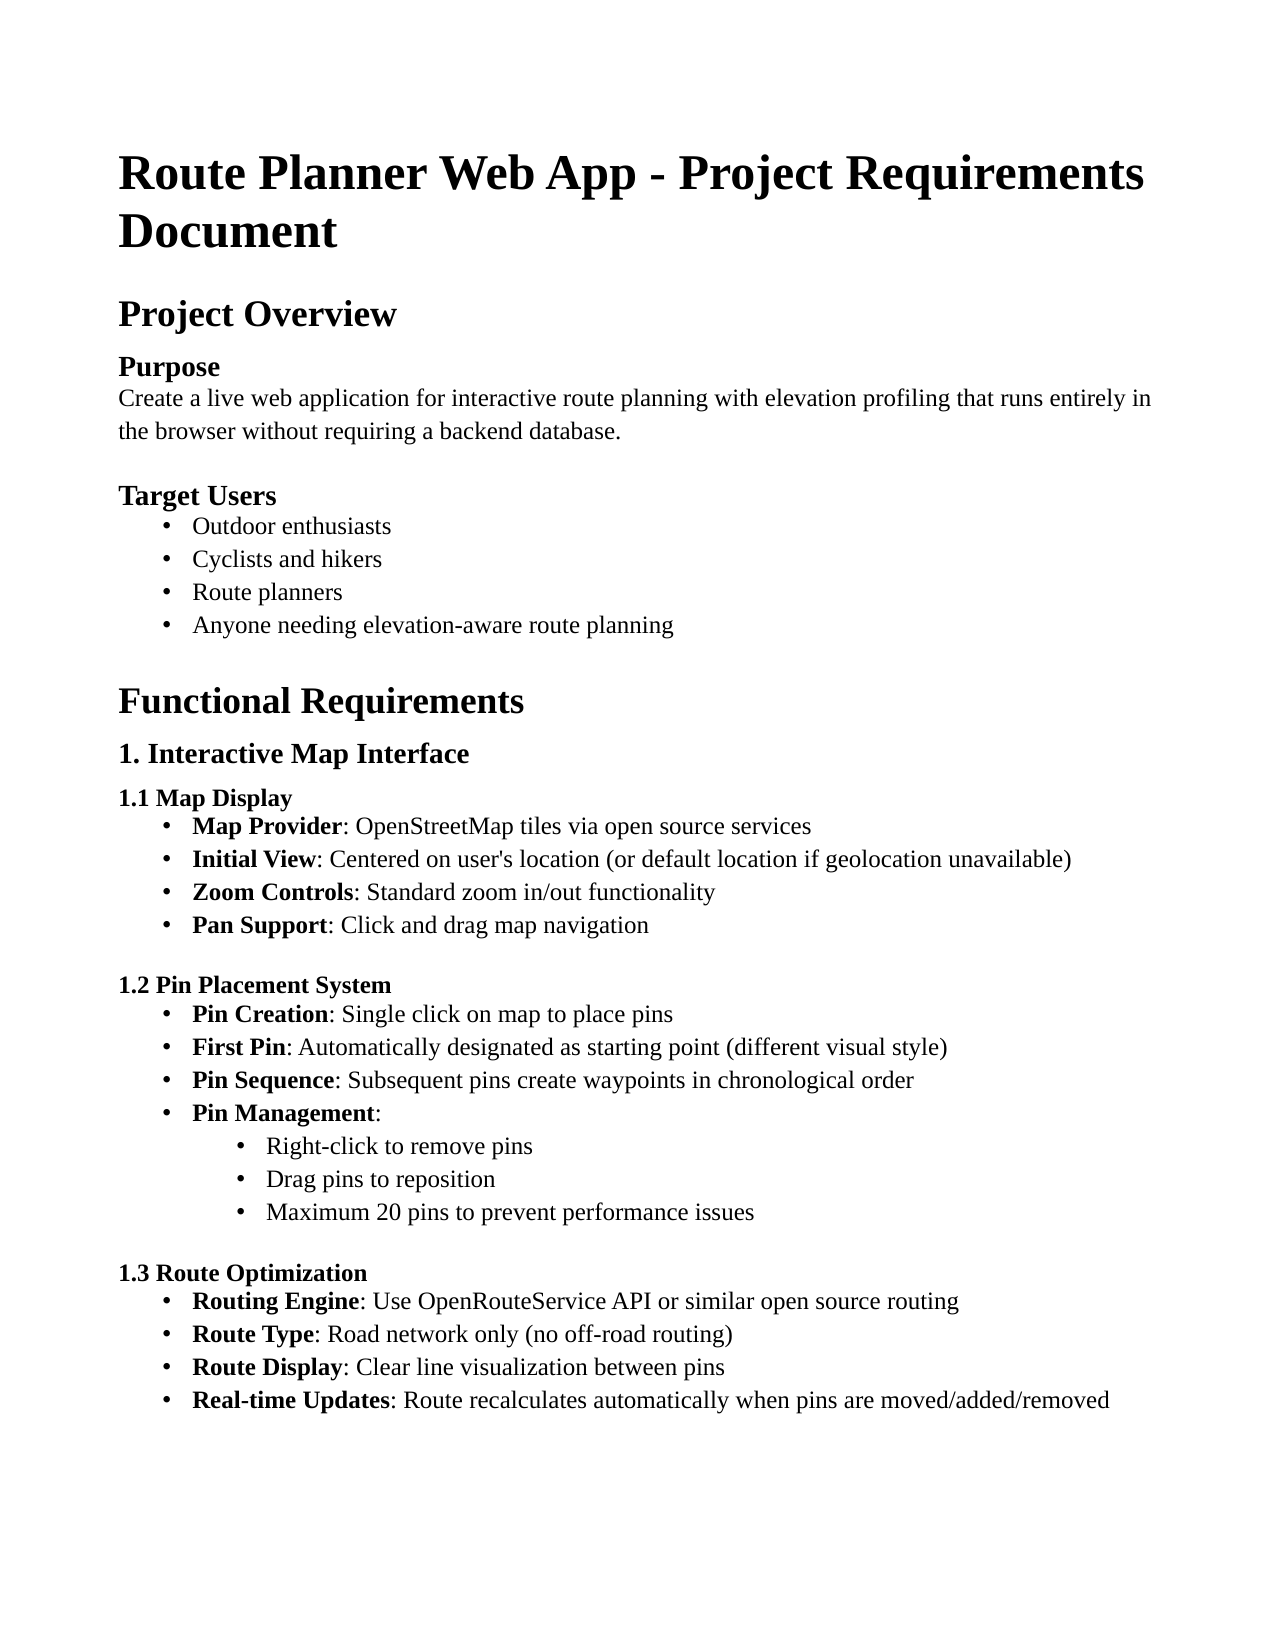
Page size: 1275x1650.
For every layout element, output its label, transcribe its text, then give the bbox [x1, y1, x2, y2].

list Pan Support: Click and drag map navigation [162, 911, 1157, 939]
subtitle Purpose [118, 349, 1157, 383]
list Drag pins to reposition [236, 1164, 1157, 1193]
list Zoom Controls: Standard zoom in/out functionality [162, 877, 1157, 906]
subtitle 1.1 Map Display [118, 783, 1157, 811]
text Create a live web application for interactive route planning with elevation profiling that runs entirely in the browser without requiring a backend database. [118, 383, 1157, 444]
subtitle Project Overview [118, 291, 1157, 334]
list Right-click to remove pins [236, 1131, 1157, 1160]
list Pin Creation: Single click on map to place pins [162, 999, 1157, 1028]
list Outdoor enthusiasts [162, 511, 1157, 540]
subtitle Functional Requirements [118, 679, 1157, 722]
list Anyone needing elevation-aware route planning [162, 611, 1157, 639]
list Map Provider: OpenStreetMap tiles via open source services [162, 811, 1157, 840]
list Pin Sequence: Subsequent pins create waypoints in chronological order [162, 1065, 1157, 1094]
list Initial View: Centered on user's location (or default location if geolocation unavailable) [162, 844, 1157, 873]
list First Pin: Automatically designated as starting point (different visual style) [162, 1032, 1157, 1061]
list Maximum 20 pins to prevent performance issues [236, 1197, 1157, 1226]
subtitle Target Users [118, 478, 1157, 511]
list Route Display: Clear line visualization between pins [162, 1352, 1157, 1381]
list Route Type: Road network only (no off-road routing) [162, 1319, 1157, 1348]
subtitle 1.3 Route Optimization [118, 1258, 1157, 1286]
subtitle 1. Interactive Map Interface [118, 737, 1157, 770]
list Route planners [162, 577, 1157, 606]
list Pin Management: [162, 1098, 1157, 1127]
subtitle Route Planner Web App - Project Requirements Document [118, 143, 1157, 258]
list Real-time Updates: Route recalculates automatically when pins are moved/added/removed [162, 1385, 1157, 1414]
list Routing Engine: Use OpenRouteService API or similar open source routing [162, 1286, 1157, 1315]
subtitle 1.2 Pin Placement System [118, 971, 1157, 999]
list Cyclists and hikers [162, 544, 1157, 573]
